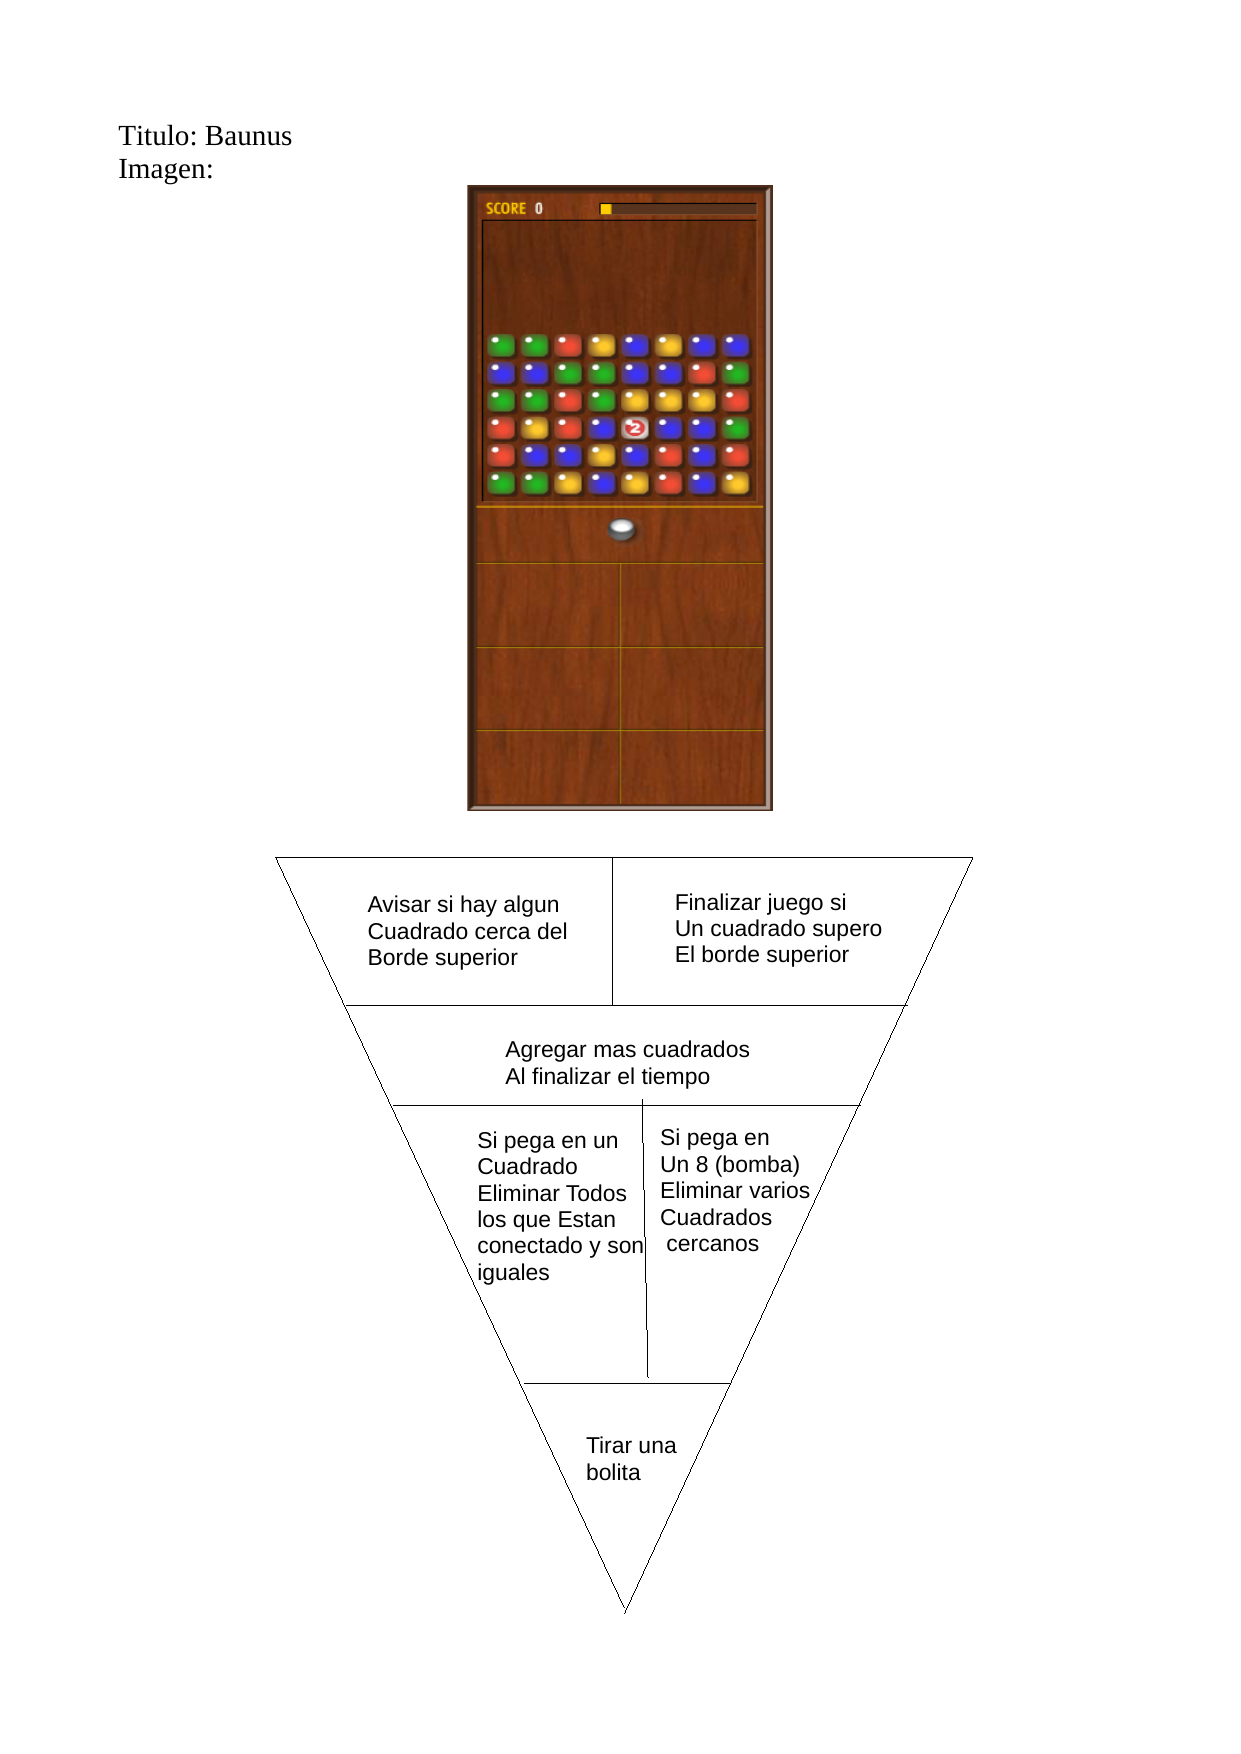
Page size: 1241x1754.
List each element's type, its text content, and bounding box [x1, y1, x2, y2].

text Titulo: Baunus [118, 118, 1122, 152]
text Imagen: [118, 152, 1122, 185]
